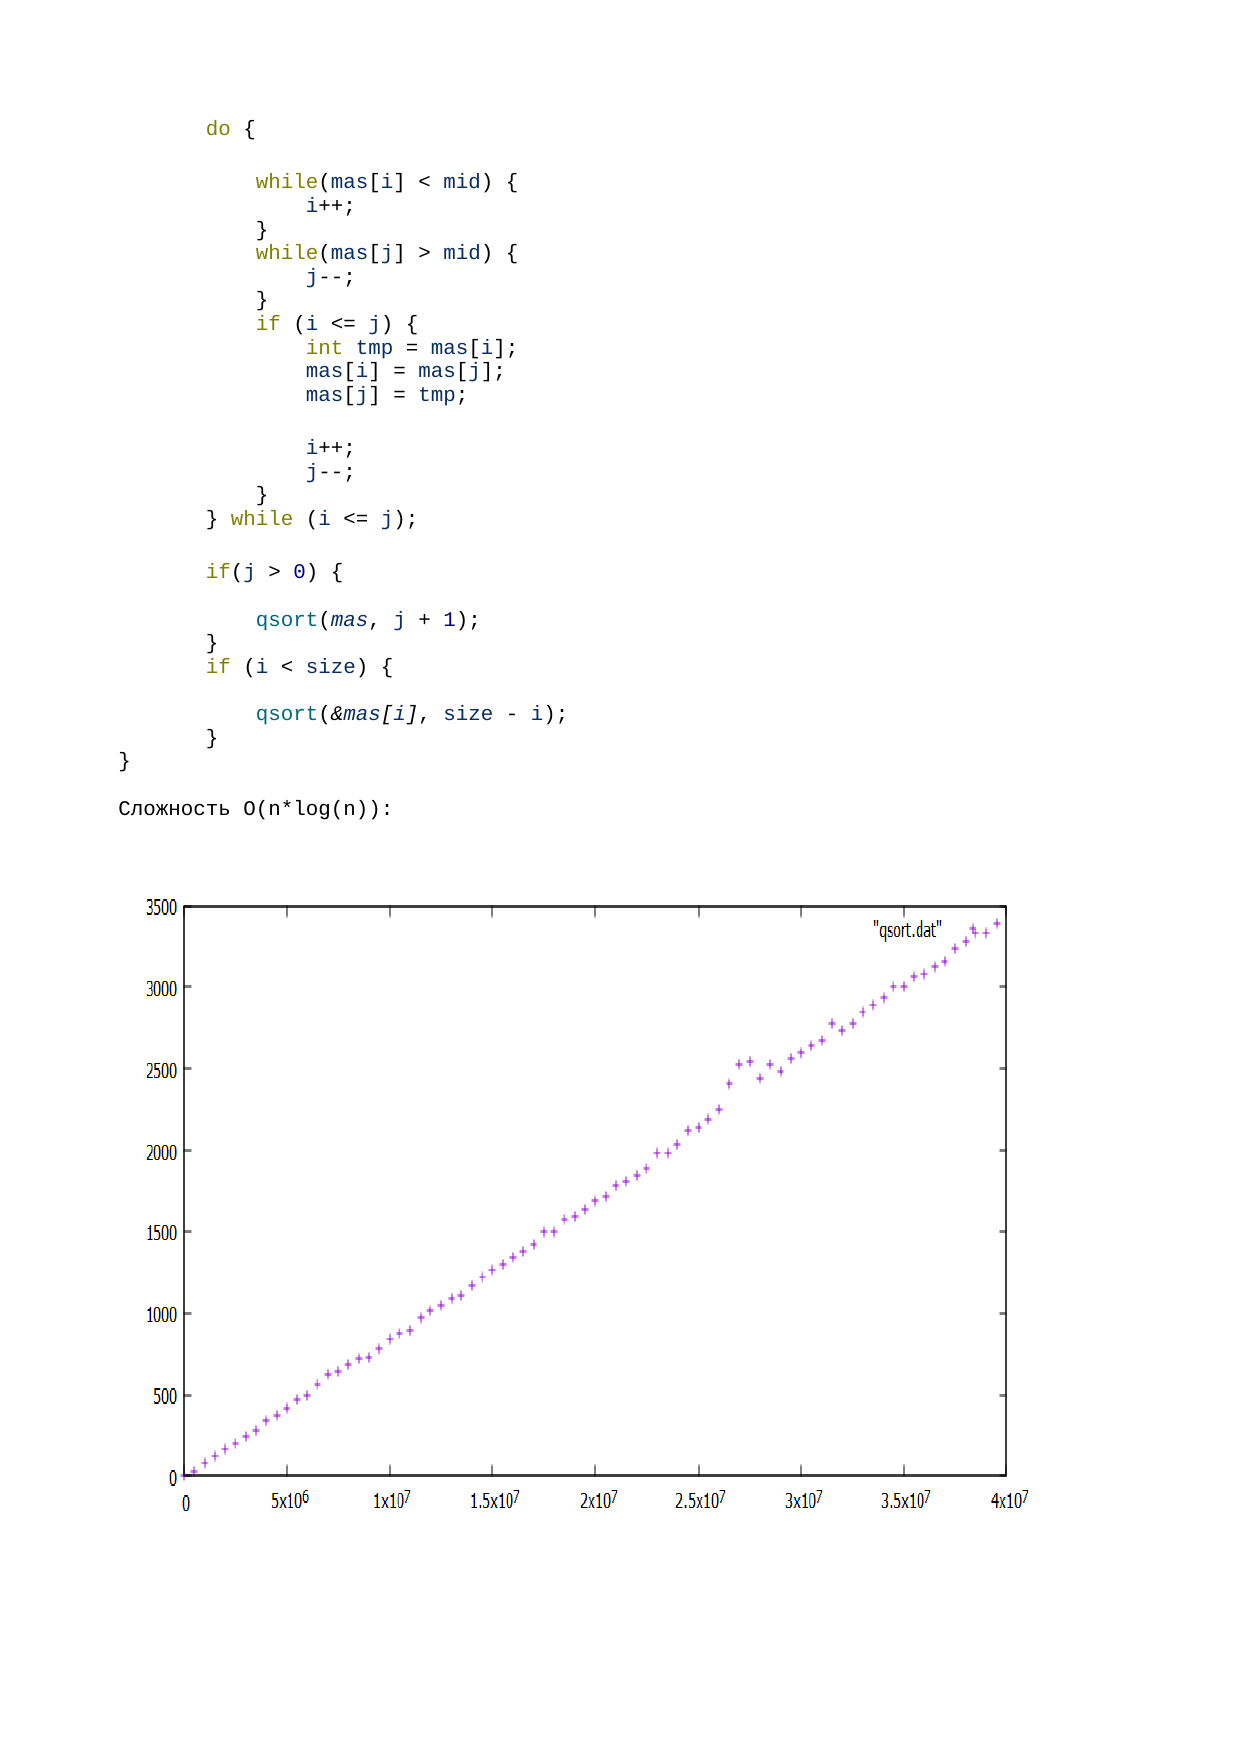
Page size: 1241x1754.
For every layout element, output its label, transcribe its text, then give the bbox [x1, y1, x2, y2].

text int tmp = mas[i]; [118, 337, 1122, 360]
text while(mas[i] < mid) { [118, 171, 1122, 195]
text do { [118, 118, 1122, 142]
text Сложность O(n*log(n)): [118, 798, 1122, 821]
text if (i < size) { [118, 656, 1122, 679]
text i++; [118, 195, 1122, 218]
text if(j > 0) { [118, 561, 1122, 585]
text i++; [118, 437, 1122, 461]
text mas[j] = tmp; [118, 384, 1122, 408]
text qsort(mas, j + 1); [118, 608, 1122, 632]
text mas[i] = mas[j]; [118, 360, 1122, 384]
picture [125, 880, 1029, 1527]
text while(mas[j] > mid) { [118, 242, 1122, 266]
text qsort(&mas[i], size - i); [118, 703, 1122, 727]
text if (i <= j) { [118, 313, 1122, 337]
text } [118, 218, 1122, 242]
text } while (i <= j); [118, 508, 1122, 532]
text j--; [118, 461, 1122, 484]
text } [118, 289, 1122, 313]
text } [118, 727, 1122, 750]
text } [118, 484, 1122, 508]
text } [118, 632, 1122, 656]
text } [118, 750, 1122, 774]
text j--; [118, 266, 1122, 289]
